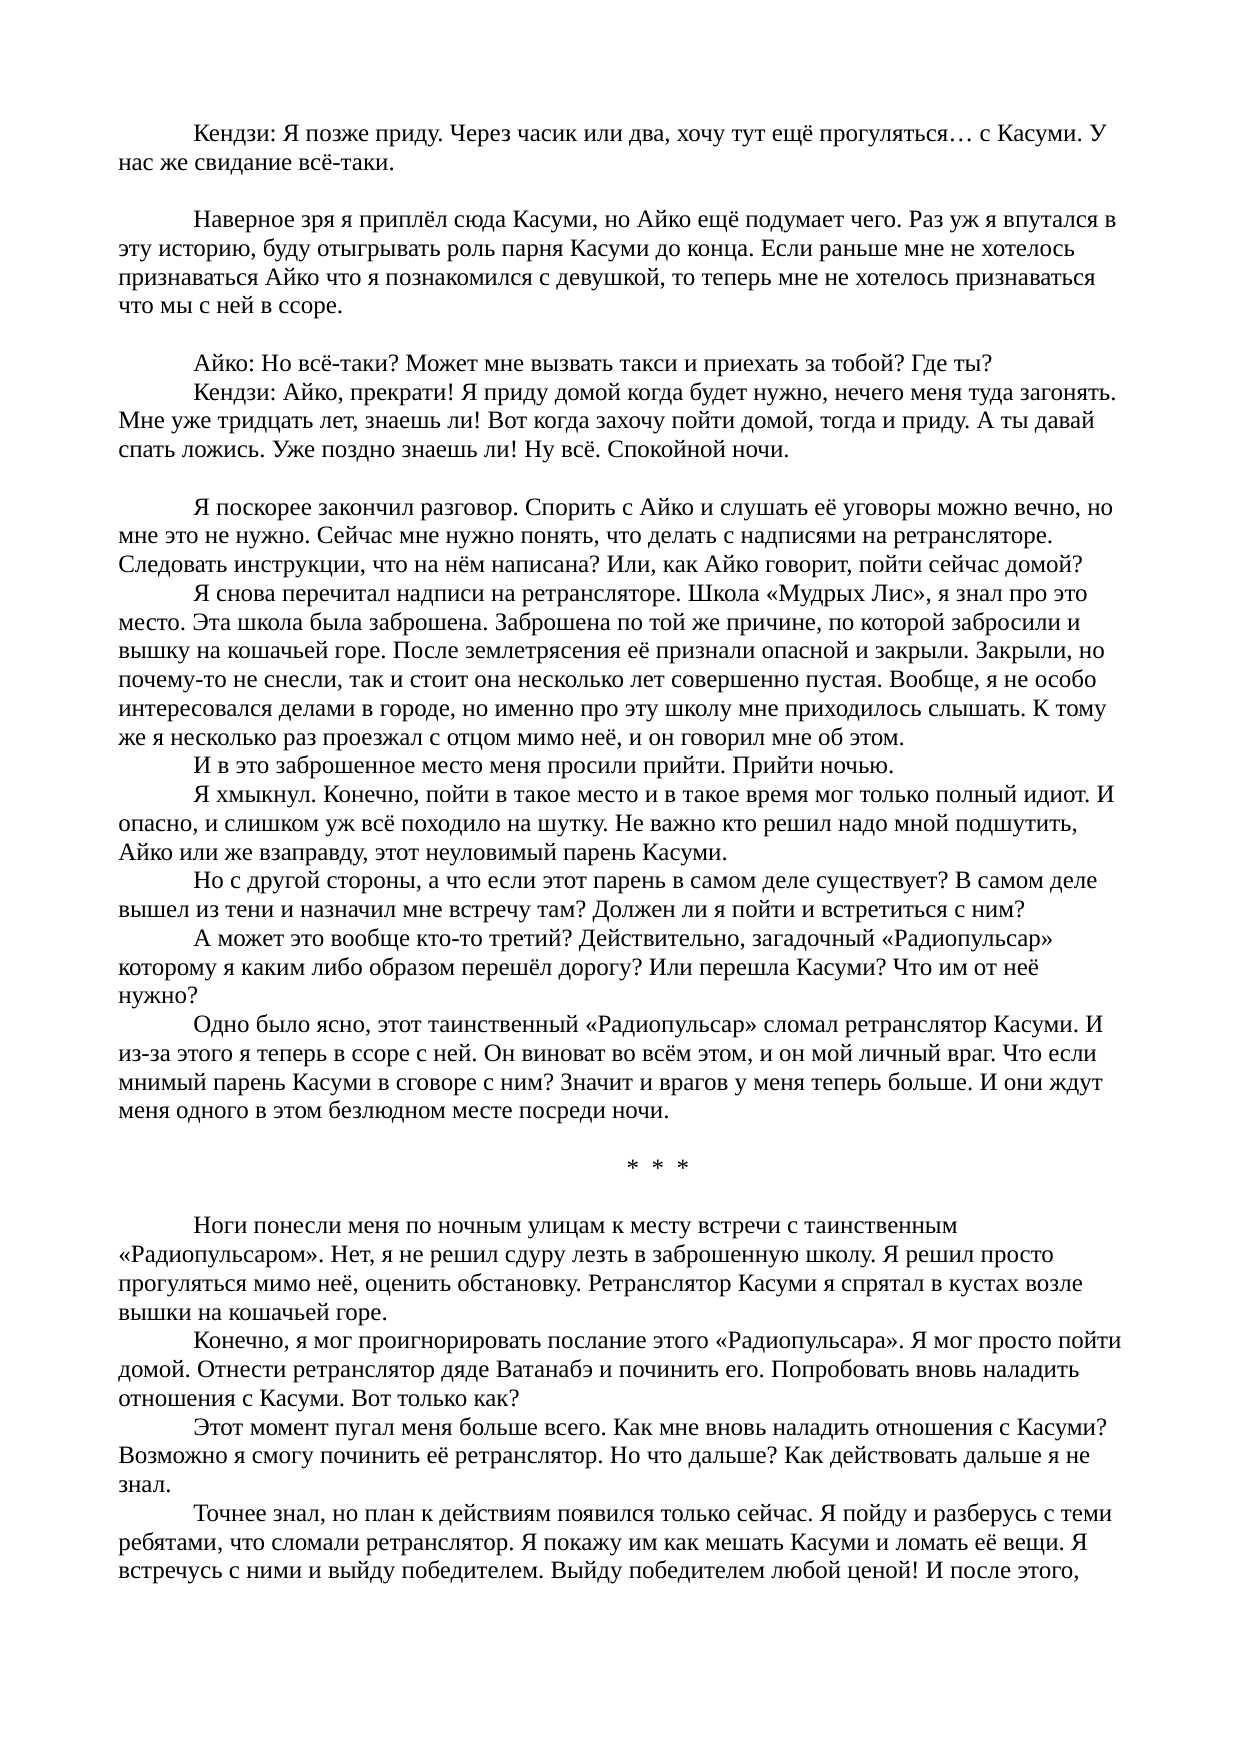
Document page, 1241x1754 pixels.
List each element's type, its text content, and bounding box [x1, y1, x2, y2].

text Кендзи: Айко, прекрати! Я приду домой когда будет нужно, нечего меня туда загонять. Мне уже тридцать лет, знаешь ли! Вот когда захочу пойти домой, тогда и приду. А ты давай спать ложись. Уже поздно знаешь ли! Ну всё. Спокойной ночи. [118, 377, 1122, 463]
text Айко: Но всё-таки? Может мне вызвать такси и приехать за тобой? Где ты? [118, 348, 1122, 377]
text Одно было ясно, этот таинственный «Радиопульсар» сломал ретранслятор Касуми. И из-за этого я теперь в ссоре с ней. Он виноват во всём этом, и он мой личный враг. Что если мнимый парень Касуми в сговоре с ним? Значит и врагов у меня теперь больше. И они ждут меня одного в этом безлюдном месте посреди ночи. [118, 1009, 1122, 1124]
text Но с другой стороны, а что если этот парень в самом деле существует? В самом деле вышел из тени и назначил мне встречу там? Должен ли я пойти и встретиться с ним? [118, 866, 1122, 923]
text Я хмыкнул. Конечно, пойти в такое место и в такое время мог только полный идиот. И опасно, и слишком уж всё походило на шутку. Не важно кто решил надо мной подшутить, Айко или же взаправду, этот неуловимый парень Касуми. [118, 779, 1122, 866]
text * * * [118, 1153, 1122, 1182]
text Кендзи: Я позже приду. Через часик или два, хочу тут ещё прогуляться… с Касуми. У нас же свидание всё-таки. [118, 118, 1122, 176]
text А может это вообще кто-то третий? Действительно, загадочный «Радиопульсар» которому я каким либо образом перешёл дорогу? Или перешла Касуми? Что им от неё нужно? [118, 923, 1122, 1009]
text Я снова перечитал надписи на ретрансляторе. Школа «Мудрых Лис», я знал про это место. Эта школа была заброшена. Заброшена по той же причине, по которой забросили и вышку на кошачьей горе. После землетрясения её признали опасной и закрыли. Закрыли, но почему-то не снесли, так и стоит она несколько лет совершенно пустая. Вообще, я не особо интересовался делами в городе, но именно про эту школу мне приходилось слышать. К тому же я несколько раз проезжал с отцом мимо неё, и он говорил мне об этом. [118, 578, 1122, 751]
text И в это заброшенное место меня просили прийти. Прийти ночью. [118, 751, 1122, 779]
text Я поскорее закончил разговор. Спорить с Айко и слушать её уговоры можно вечно, но мне это не нужно. Сейчас мне нужно понять, что делать с надписями на ретрансляторе. Следовать инструкции, что на нём написана? Или, как Айко говорит, пойти сейчас домой? [118, 492, 1122, 578]
text Наверное зря я приплёл сюда Касуми, но Айко ещё подумает чего. Раз уж я впутался в эту историю, буду отыгрывать роль парня Касуми до конца. Если раньше мне не хотелось признаваться Айко что я познакомился с девушкой, то теперь мне не хотелось признаваться что мы с ней в ссоре. [118, 204, 1122, 319]
text Конечно, я мог проигнорировать послание этого «Радиопульсара». Я мог просто пойти домой. Отнести ретранслятор дяде Ватанабэ и починить его. Попробовать вновь наладить отношения с Касуми. Вот только как? [118, 1326, 1122, 1412]
text Ноги понесли меня по ночным улицам к месту встречи с таинственным «Радиопульсаром». Нет, я не решил сдуру лезть в заброшенную школу. Я решил просто прогуляться мимо неё, оценить обстановку. Ретранслятор Касуми я спрятал в кустах возле вышки на кошачьей горе. [118, 1211, 1122, 1326]
text Этот момент пугал меня больше всего. Как мне вновь наладить отношения с Касуми? Возможно я смогу починить её ретранслятор. Но что дальше? Как действовать дальше я не знал. [118, 1412, 1122, 1498]
text Точнее знал, но план к действиям появился только сейчас. Я пойду и разберусь с теми ребятами, что сломали ретранслятор. Я покажу им как мешать Касуми и ломать её вещи. Я встречусь с ними и выйду победителем. Выйду победителем любой ценой! И после этого, [118, 1498, 1122, 1584]
